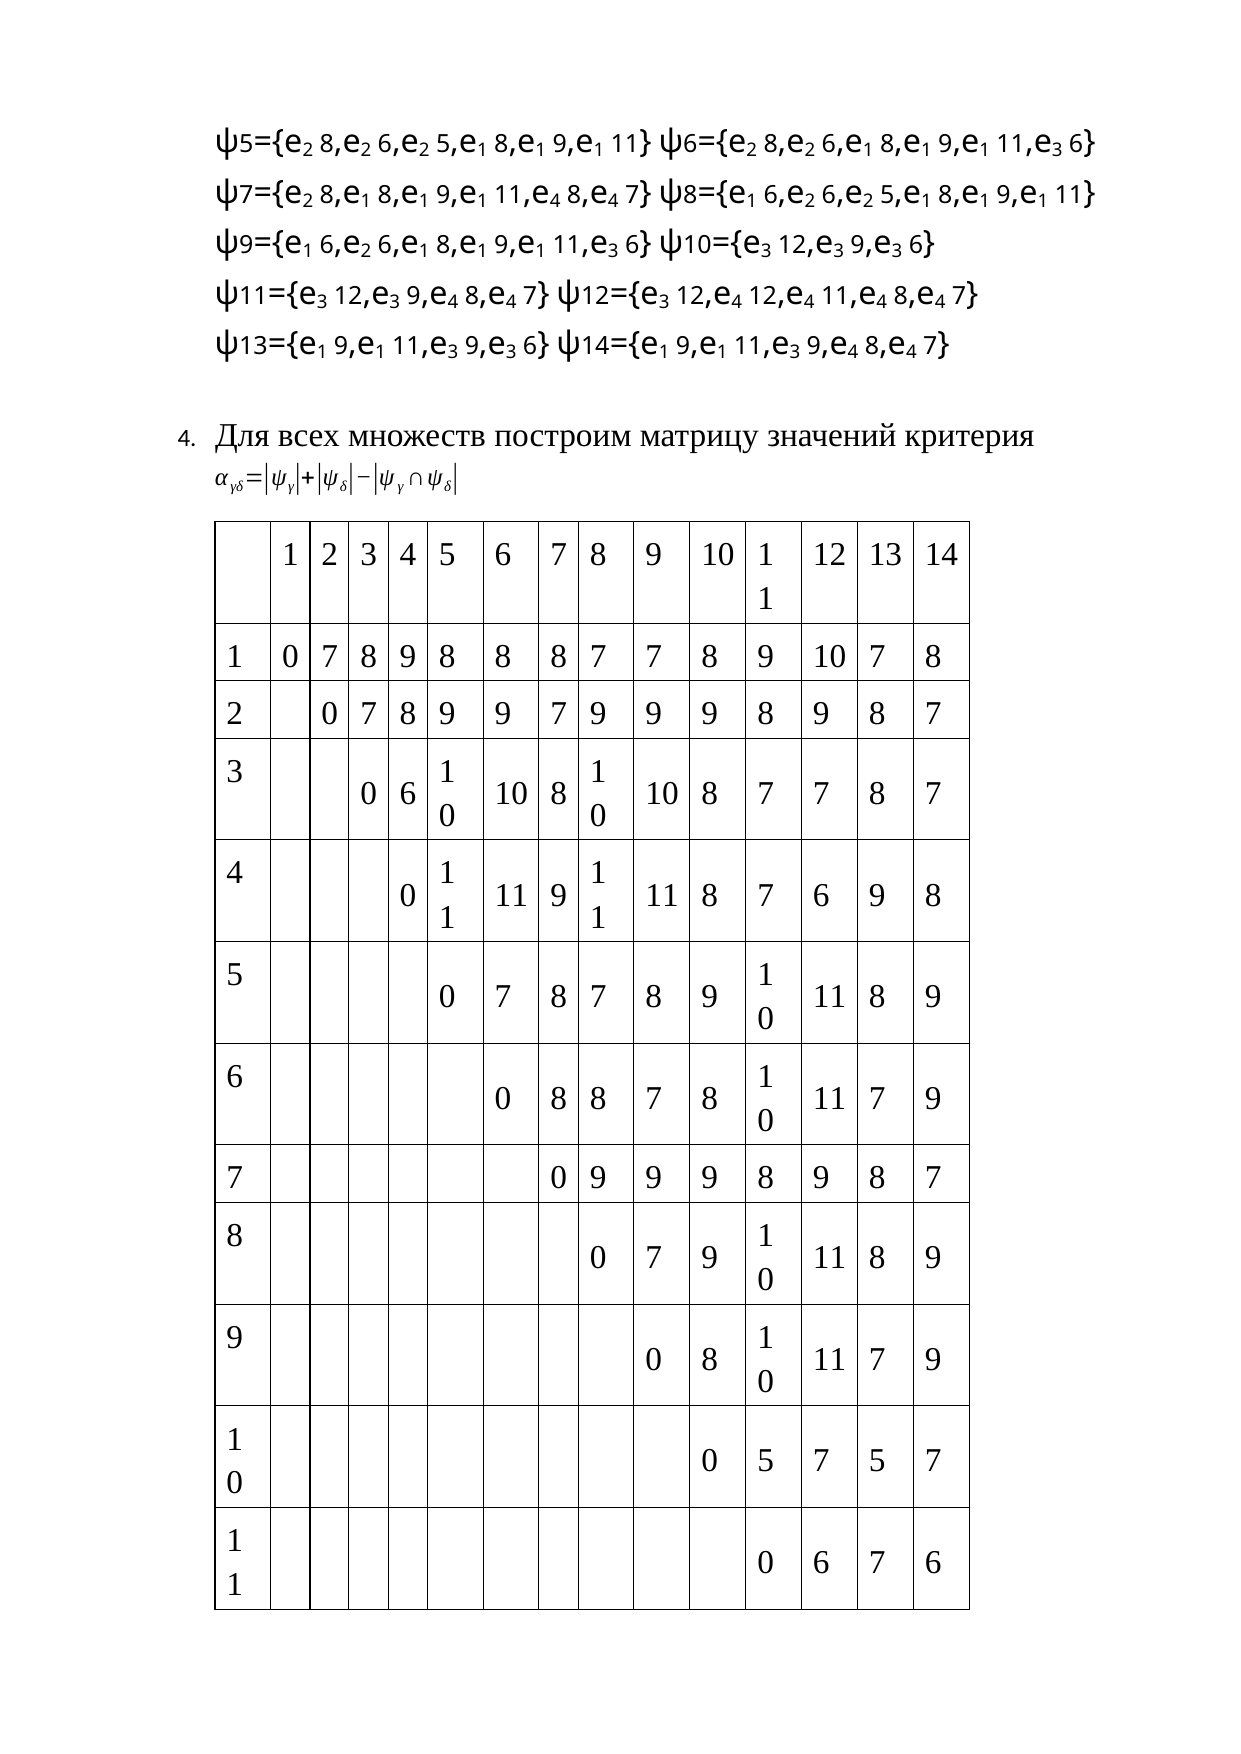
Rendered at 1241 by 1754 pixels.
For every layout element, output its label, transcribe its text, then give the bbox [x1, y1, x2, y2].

table_cell 11 [802, 1044, 857, 1144]
table_cell 3 [216, 739, 270, 839]
table_cell [311, 1145, 348, 1202]
table_cell [349, 1508, 388, 1608]
table_cell [271, 1145, 309, 1202]
table_cell 0 [746, 1508, 801, 1608]
table_cell 10 [484, 739, 538, 839]
table_cell [428, 1508, 483, 1608]
table_cell 10 [746, 942, 801, 1043]
table_cell [349, 1044, 388, 1144]
table_cell 9 [579, 681, 633, 738]
table_cell 8 [690, 840, 745, 941]
table_cell [311, 840, 348, 941]
table_cell 9 [914, 1044, 969, 1144]
table_cell 8 [539, 739, 578, 839]
table_cell [484, 1145, 538, 1202]
table_cell 8 [858, 1203, 913, 1303]
table_cell 10 [428, 739, 483, 839]
table_cell [271, 739, 309, 839]
table_cell [311, 1203, 348, 1303]
table_cell [634, 1406, 689, 1507]
table_cell 7 [802, 739, 857, 839]
table_cell 7 [746, 840, 801, 941]
table_cell 0 [690, 1406, 745, 1507]
table_cell [579, 1508, 633, 1608]
table_cell 7 [216, 1145, 270, 1202]
table_header 9 [634, 522, 689, 622]
table_cell [311, 1305, 348, 1405]
table_cell [428, 1406, 483, 1507]
table_header 1 [271, 522, 309, 622]
table_cell 10 [746, 1203, 801, 1303]
table_cell 8 [858, 739, 913, 839]
table_cell [428, 1305, 483, 1405]
table_cell 2 [216, 681, 270, 738]
table_cell 7 [858, 1044, 913, 1144]
table_cell [389, 1508, 427, 1608]
table_cell [539, 1406, 578, 1507]
table_cell 7 [634, 624, 689, 680]
table_cell [349, 1145, 388, 1202]
table_cell 11 [428, 840, 483, 941]
table_cell 7 [746, 739, 801, 839]
table_cell 9 [216, 1305, 270, 1405]
table_header 13 [858, 522, 913, 622]
table_cell 7 [634, 1203, 689, 1303]
table_header 2 [311, 522, 348, 622]
table_cell 9 [914, 1203, 969, 1303]
table_cell [271, 681, 309, 738]
table_header [216, 522, 270, 622]
list Для всех множеств построим матрицу значений критерия [177, 415, 1152, 498]
table_cell 7 [539, 681, 578, 738]
table_cell 7 [579, 624, 633, 680]
table_cell 9 [914, 1305, 969, 1405]
table_header 6 [484, 522, 538, 622]
table_cell 9 [539, 840, 578, 941]
table_cell 8 [539, 624, 578, 680]
table_cell 11 [802, 942, 857, 1043]
table_cell 9 [634, 681, 689, 738]
table_cell 9 [802, 1145, 857, 1202]
table_cell [311, 739, 348, 839]
table_header 8 [579, 522, 633, 622]
table_cell [539, 1508, 578, 1608]
table_header 11 [746, 522, 801, 622]
table_cell [389, 1145, 427, 1202]
table_cell [311, 942, 348, 1043]
table_cell 10 [634, 739, 689, 839]
table_cell 8 [428, 624, 483, 680]
table_cell [311, 1406, 348, 1507]
table_cell [349, 942, 388, 1043]
table_cell 7 [634, 1044, 689, 1144]
table_cell [311, 1044, 348, 1144]
table_cell [428, 1044, 483, 1144]
table_cell 7 [349, 681, 388, 738]
table_cell [428, 1203, 483, 1303]
table_cell [484, 1406, 538, 1507]
table_cell 7 [914, 1406, 969, 1507]
table_header 12 [802, 522, 857, 622]
table_cell 7 [802, 1406, 857, 1507]
table_cell [484, 1203, 538, 1303]
table_cell 0 [579, 1203, 633, 1303]
table_cell 11 [802, 1203, 857, 1303]
table_cell 7 [484, 942, 538, 1043]
table_cell [634, 1508, 689, 1608]
table_cell 6 [216, 1044, 270, 1144]
table_cell 6 [914, 1508, 969, 1608]
table_cell 7 [914, 681, 969, 738]
table_cell 11 [484, 840, 538, 941]
table_cell 10 [216, 1406, 270, 1507]
table_cell [389, 1203, 427, 1303]
table_cell 11 [802, 1305, 857, 1405]
table_cell [271, 1508, 309, 1608]
table_cell 5 [746, 1406, 801, 1507]
table_cell 8 [216, 1203, 270, 1303]
table_cell 9 [690, 1203, 745, 1303]
table_cell 7 [311, 624, 348, 680]
table_cell 6 [802, 1508, 857, 1608]
table_header 4 [389, 522, 427, 622]
table_cell 6 [802, 840, 857, 941]
table_cell 9 [690, 942, 745, 1043]
table_cell 1 [216, 624, 270, 680]
table_cell 10 [746, 1044, 801, 1144]
table_cell [539, 1305, 578, 1405]
table_cell 9 [484, 681, 538, 738]
table_cell 9 [690, 681, 745, 738]
table_cell [690, 1508, 745, 1608]
table_cell [271, 840, 309, 941]
table_cell [389, 1406, 427, 1507]
table_cell 0 [428, 942, 483, 1043]
table_cell 0 [634, 1305, 689, 1405]
table_cell 11 [634, 840, 689, 941]
table_cell 0 [389, 840, 427, 941]
table_cell [271, 1044, 309, 1144]
table_cell 7 [579, 942, 633, 1043]
table_cell 7 [858, 624, 913, 680]
table_cell 8 [746, 681, 801, 738]
table_cell [271, 942, 309, 1043]
table_cell 8 [349, 624, 388, 680]
table_header 7 [539, 522, 578, 622]
table_cell 9 [428, 681, 483, 738]
table_cell [389, 1305, 427, 1405]
table_cell 8 [858, 1145, 913, 1202]
table_cell 8 [914, 624, 969, 680]
table_cell 8 [539, 1044, 578, 1144]
table_cell [271, 1203, 309, 1303]
table_header 14 [914, 522, 969, 622]
table_cell 7 [914, 1145, 969, 1202]
table_cell [389, 1044, 427, 1144]
table_cell [389, 942, 427, 1043]
table_cell 0 [484, 1044, 538, 1144]
table_cell 8 [858, 681, 913, 738]
table_cell [579, 1406, 633, 1507]
table_cell [428, 1145, 483, 1202]
table_cell 7 [858, 1508, 913, 1608]
table_cell [271, 1406, 309, 1507]
table_cell 0 [271, 624, 309, 680]
table_cell 9 [858, 840, 913, 941]
table_cell 8 [690, 1044, 745, 1144]
table_cell 0 [539, 1145, 578, 1202]
table_header 3 [349, 522, 388, 622]
table_cell 8 [690, 624, 745, 680]
table_cell 4 [216, 840, 270, 941]
table_cell 5 [858, 1406, 913, 1507]
table_cell 6 [389, 739, 427, 839]
table_cell 0 [349, 739, 388, 839]
table_cell 8 [690, 1305, 745, 1405]
table_header 5 [428, 522, 483, 622]
table_cell 7 [914, 739, 969, 839]
table_cell 0 [311, 681, 348, 738]
table_cell 9 [389, 624, 427, 680]
table_cell 8 [914, 840, 969, 941]
table_cell 10 [802, 624, 857, 680]
table_cell 10 [746, 1305, 801, 1405]
table_header 10 [690, 522, 745, 622]
table_cell 8 [746, 1145, 801, 1202]
table_cell 9 [690, 1145, 745, 1202]
table_cell 5 [216, 942, 270, 1043]
table_cell [579, 1305, 633, 1405]
table_cell 8 [634, 942, 689, 1043]
table_cell 8 [389, 681, 427, 738]
table_cell 8 [484, 624, 538, 680]
table_cell [349, 1305, 388, 1405]
table_cell 8 [690, 739, 745, 839]
table_cell [349, 1203, 388, 1303]
table_cell [484, 1508, 538, 1608]
table_cell 8 [579, 1044, 633, 1144]
table_cell 9 [579, 1145, 633, 1202]
table_cell 9 [802, 681, 857, 738]
table_cell [349, 1406, 388, 1507]
table_cell [484, 1305, 538, 1405]
table_cell 9 [914, 942, 969, 1043]
table_cell 7 [858, 1305, 913, 1405]
table_cell 9 [746, 624, 801, 680]
table_cell 10 [579, 739, 633, 839]
table_cell 8 [858, 942, 913, 1043]
table_cell 9 [634, 1145, 689, 1202]
list ψ5={e2 8,e2 6,e2 5,e1 8,e1 9,e1 11} ψ6={e2 8,e2 6,e1 8,e1 9,e1 11,e3 6} ψ7={e2 8,e1 8,e1 9,e1 11,e4 8,e4 7} ψ8={e1 6,e2 6,e2 5,e1 8,e1 9,e1 11} ψ9={e1 6,e2 6,e1 8,e1 9,e1 11,e3 6} ψ10={e3 12,e3 9,e3 6} ψ11={e3 12,e3 9,e4 8,e4 7} ψ12={e3 12,e4 12,e4 11,e4 8,e4 7} ψ13={e1 9,e1 11,e3 9,e3 6} ψ14={e1 9,e1 11,e3 9,e4 8,e4 7} [214, 118, 1152, 364]
table_cell 11 [216, 1508, 270, 1608]
table_cell [311, 1508, 348, 1608]
table_cell [271, 1305, 309, 1405]
table_cell [539, 1203, 578, 1303]
table_cell [349, 840, 388, 941]
table_cell 8 [539, 942, 578, 1043]
table_cell 11 [579, 840, 633, 941]
